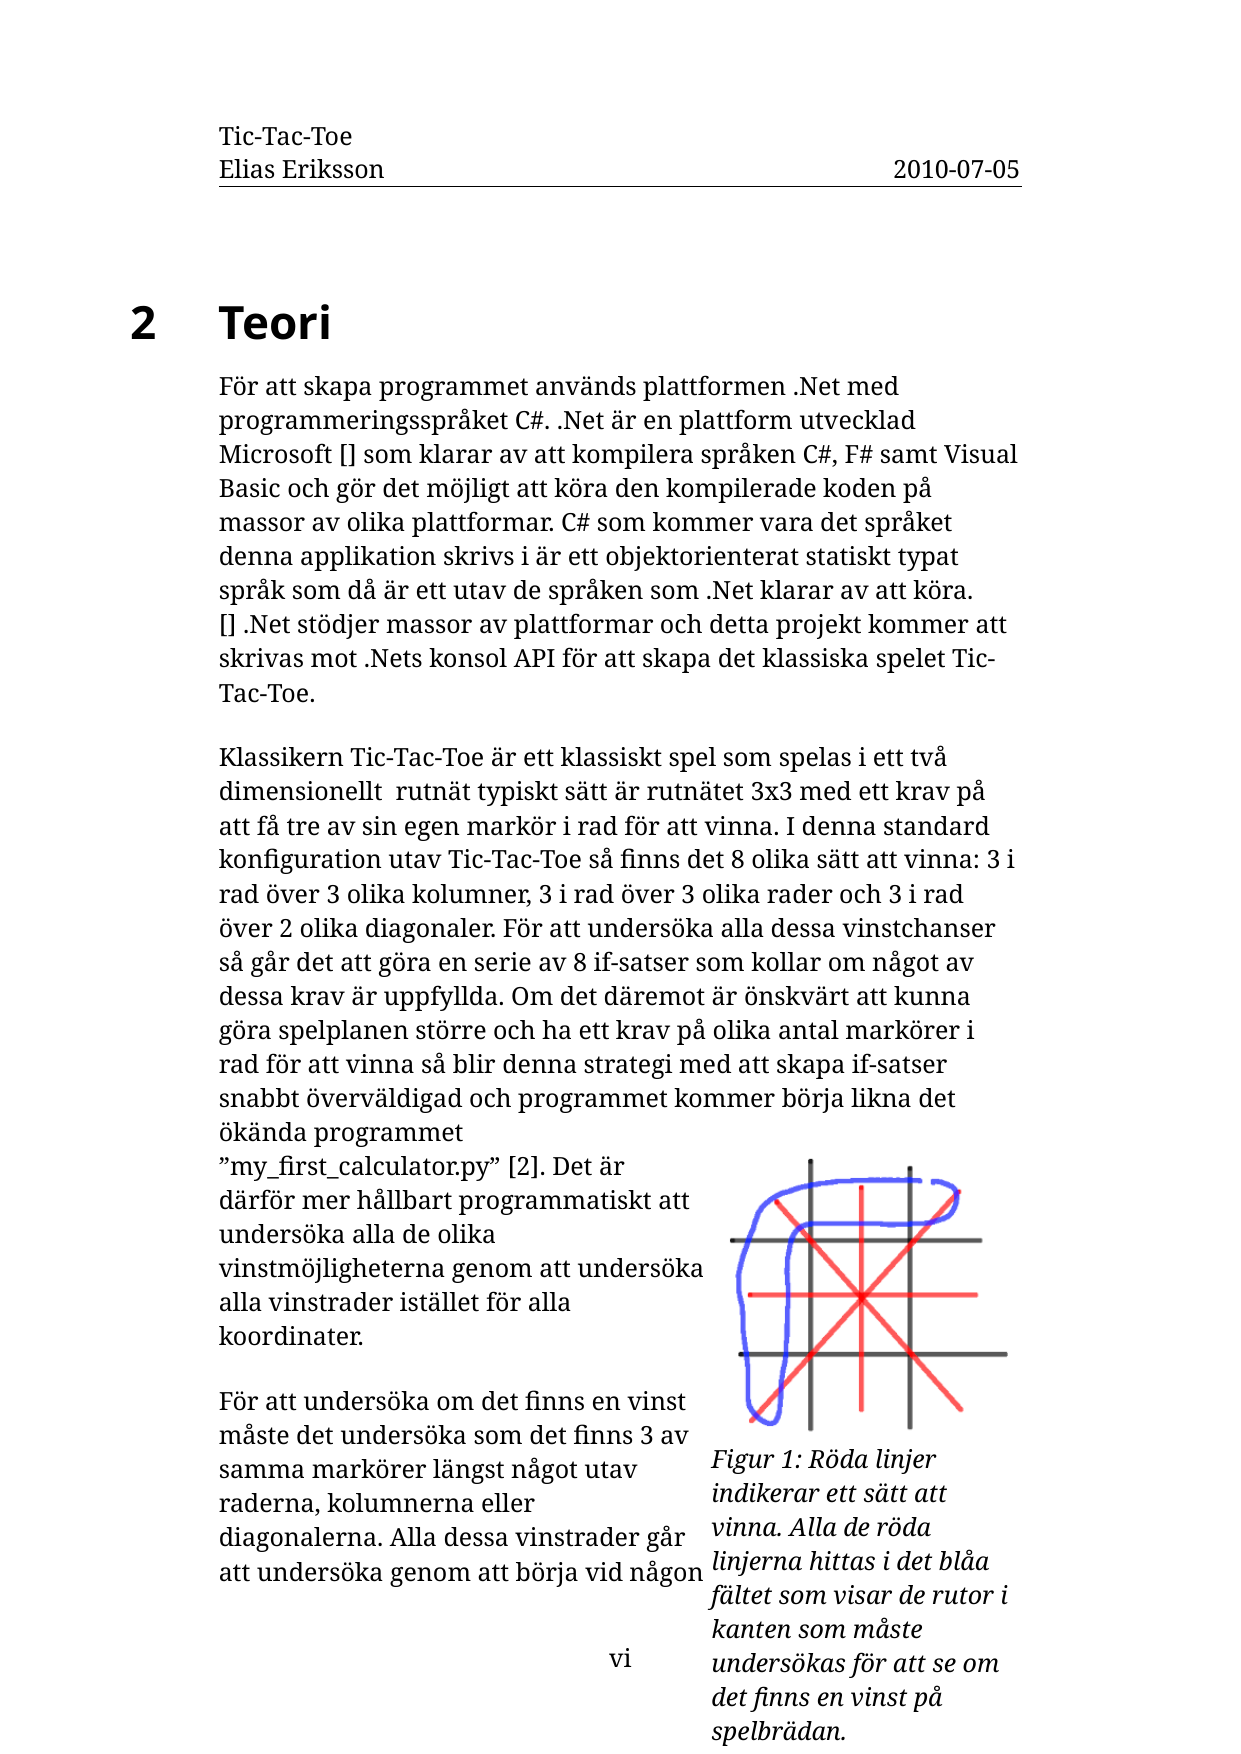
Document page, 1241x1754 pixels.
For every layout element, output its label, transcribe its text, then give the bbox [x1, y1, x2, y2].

subtitle Teori [130, 291, 1022, 353]
text Figur 1: Röda linjer indikerar ett sätt att vinna. Alla de röda linjerna hittas i det blåa fältet som visar de rutor i kanten som måste undersökas för att se om det finns en vinst på spelbrädan. [711, 1442, 1027, 1748]
text Klassikern Tic-Tac-Toe är ett klassiskt spel som spelas i ett två dimensionellt rutnät typiskt sätt är rutnätet 3x3 med ett krav på att få tre av sin egen markör i rad för att vinna. I denna standard konfiguration utav Tic-Tac-Toe så finns det 8 olika sätt att vinna: 3 i rad över 3 olika kolumner, 3 i rad över 3 olika rader och 3 i rad över 2 olika diagonaler. För att undersöka alla dessa vinstchanser så går det att göra en serie av 8 if-satser som kollar om något av dessa krav är uppfyllda. Om det däremot är önskvärt att kunna göra spelplanen större och ha ett krav på olika antal markörer i rad för att vinna så blir denna strategi med att skapa if-satser snabbt överväldigad och programmet kommer börja likna det ökända programmet ”my_first_calculator.py” [2]. Det är därför mer hållbart programmatiskt att undersöka alla de olika vinstmöjligheterna genom att undersöka alla vinstrader istället för alla koordinater. [218, 740, 1022, 1353]
picture [711, 1144, 1027, 1442]
text För att skapa programmet används plattformen .Net med programmeringsspråket C#. .Net är en plattform utvecklad Microsoft [] som klarar av att kompilera språken C#, F# samt Visual Basic och gör det möjligt att köra den kompilerade koden på massor av olika plattformar. C# som kommer vara det språket denna applikation skrivs i är ett objektorienterat statiskt typat språk som då är ett utav de språken som .Net klarar av att köra. [] .Net stödjer massor av plattformar och detta projekt kommer att skrivas mot .Nets konsol API för att skapa det klassiska spelet Tic-Tac-Toe. [218, 369, 1022, 709]
text För att undersöka om det finns en vinst måste det undersöka som det finns 3 av samma markörer längst något utav raderna, kolumnerna eller diagonalerna. Alla dessa vinstrader går att undersöka genom att börja vid någon utav spelbrädans övre eller högra kant och sedan gå åt en riktning. Detta mönster gäller för en en större spelplan så länge det är kvadratiskt och en hel rad, kolumn eller diagonal är ett krav för vinst. [218, 1126, 1033, 1754]
